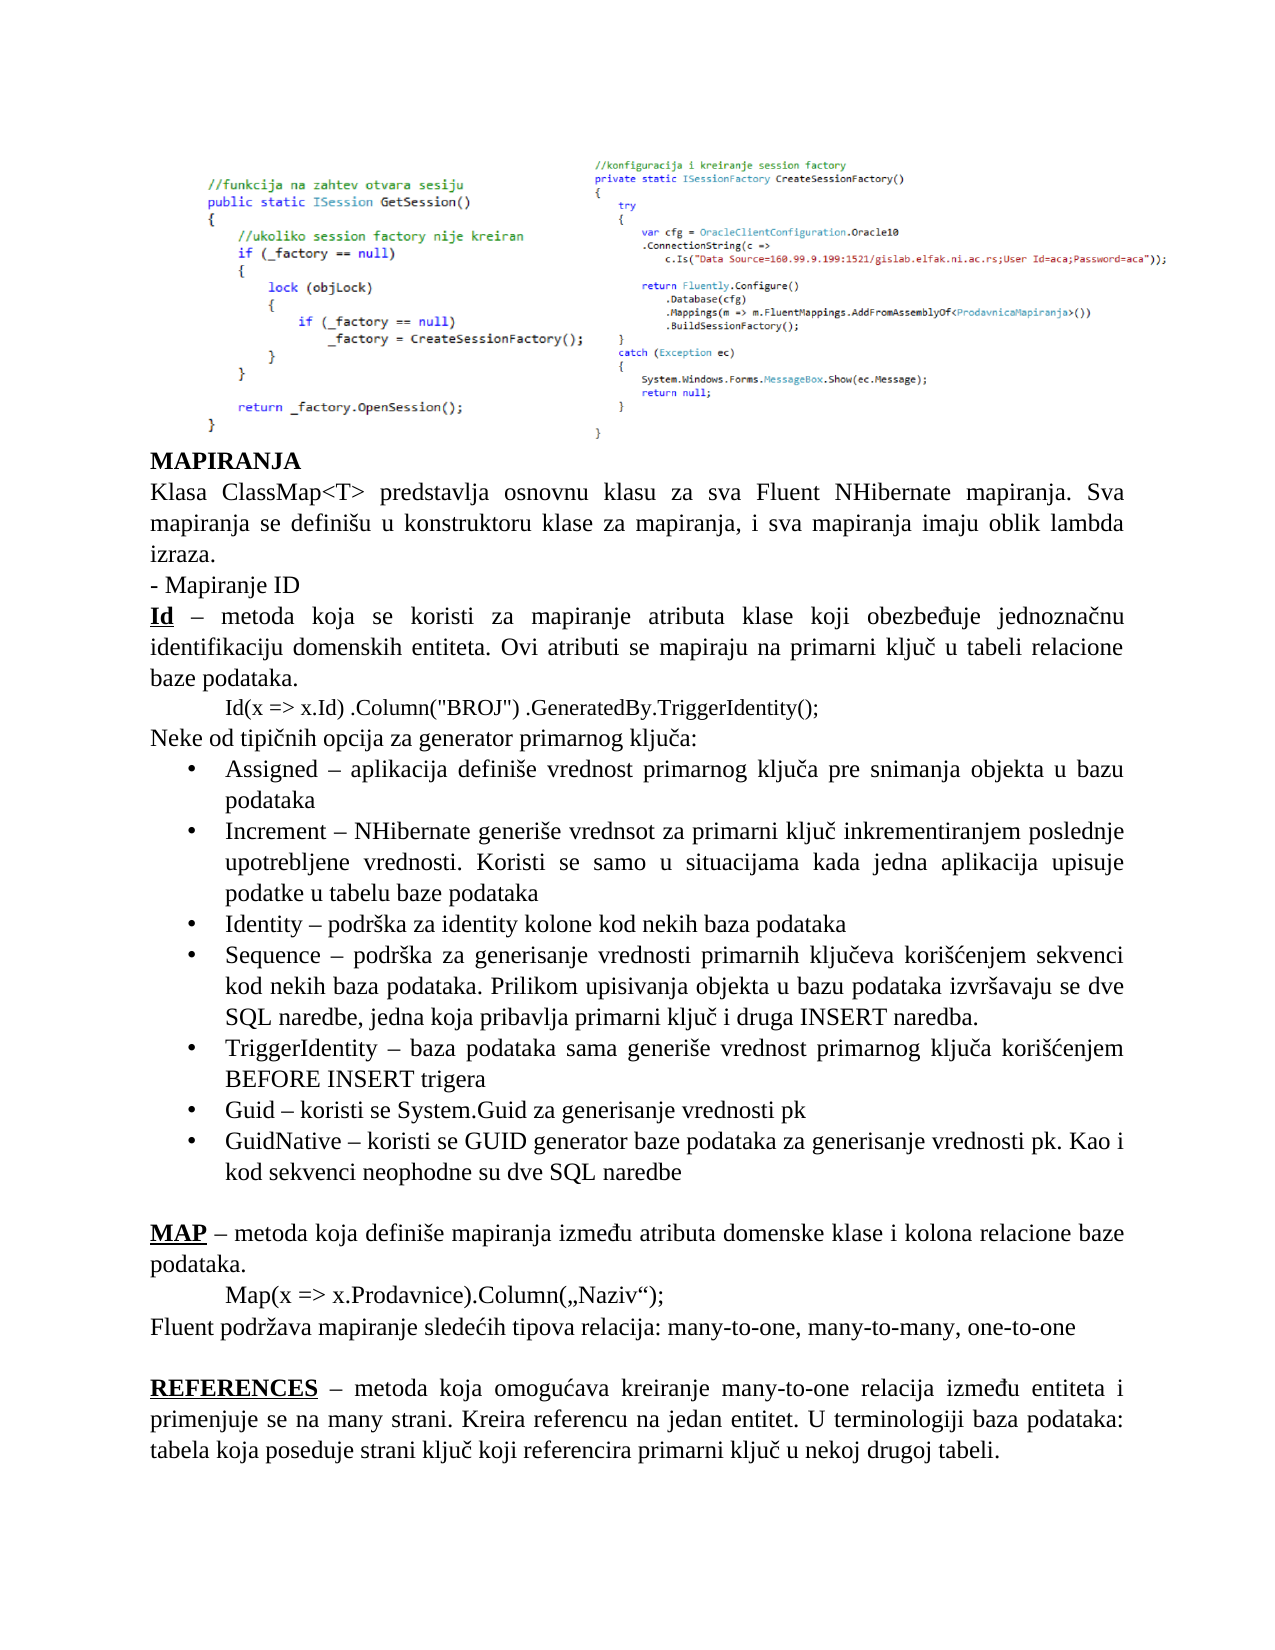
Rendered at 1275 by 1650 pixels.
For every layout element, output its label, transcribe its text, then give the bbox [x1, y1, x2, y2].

list Id – metoda koja se koristi za mapiranje atributa klase koji obezbeđuje jednoznačnu identifikaciju domenskih entiteta. Ovi atributi se mapiraju na primarni ključ u tabeli relacione baze podataka. [150, 601, 1125, 692]
list Guid – koristi se System.Guid za generisanje vrednosti pk [187, 1095, 1125, 1124]
list Fluent podržava mapiranje sledećih tipova relacija: many-to-one, many-to-many, one-to-one [150, 1312, 1125, 1340]
list Klasa ClassMap<T> predstavlja osnovnu klasu za sva Fluent NHibernate mapiranja. Sva mapiranja se definišu u konstruktoru klase za mapiranja, i sva mapiranja imaju oblik lambda izraza. [150, 477, 1125, 568]
list Id(x => x.Id) .Column("BROJ") .GeneratedBy.TriggerIdentity(); [150, 694, 1125, 720]
list GuidNative – koristi se GUID generator baze podataka za generisanje vrednosti pk. Kao i kod sekvenci neophodne su dve SQL naredbe [187, 1126, 1125, 1186]
picture [186, 149, 1169, 446]
list - Mapiranje ID [150, 570, 1125, 599]
list MAPIRANJA [150, 150, 1125, 474]
list MAP – metoda koja definiše mapiranja između atributa domenske klase i kolona relacione baze podataka. [150, 1218, 1125, 1278]
list Sequence – podrška za generisanje vrednosti primarnih ključeva korišćenjem sekvenci kod nekih baza podataka. Prilikom upisivanja objekta u bazu podataka izvršavaju se dve SQL naredbe, jedna koja pribavlja primarni ključ i druga INSERT naredba. [187, 940, 1125, 1031]
list Assigned – aplikacija definiše vrednost primarnog ključa pre snimanja objekta u bazu podataka [187, 754, 1125, 813]
list Increment – NHibernate generiše vrednsot za primarni ključ inkrementiranjem poslednje upotrebljene vrednosti. Koristi se samo u situacijama kada jedna aplikacija upisuje podatke u tabelu baze podataka [187, 816, 1125, 907]
list REFERENCES – metoda koja omogućava kreiranje many-to-one relacija između entiteta i primenjuje se na many strani. Kreira referencu na jedan entitet. U terminologiji baza podataka: tabela koja poseduje strani ključ koji referencira primarni ključ u nekoj drugoj tabeli. [150, 1373, 1125, 1464]
list TriggerIdentity – baza podataka sama generiše vrednost primarnog ključa korišćenjem BEFORE INSERT trigera [187, 1033, 1125, 1093]
list Neke od tipičnih opcija za generator primarnog ključa: [150, 723, 1125, 751]
list Map(x => x.Prodavnice).Column(„Naziv“); [150, 1281, 1125, 1309]
list Identity – podrška za identity kolone kod nekih baza podataka [187, 909, 1125, 938]
